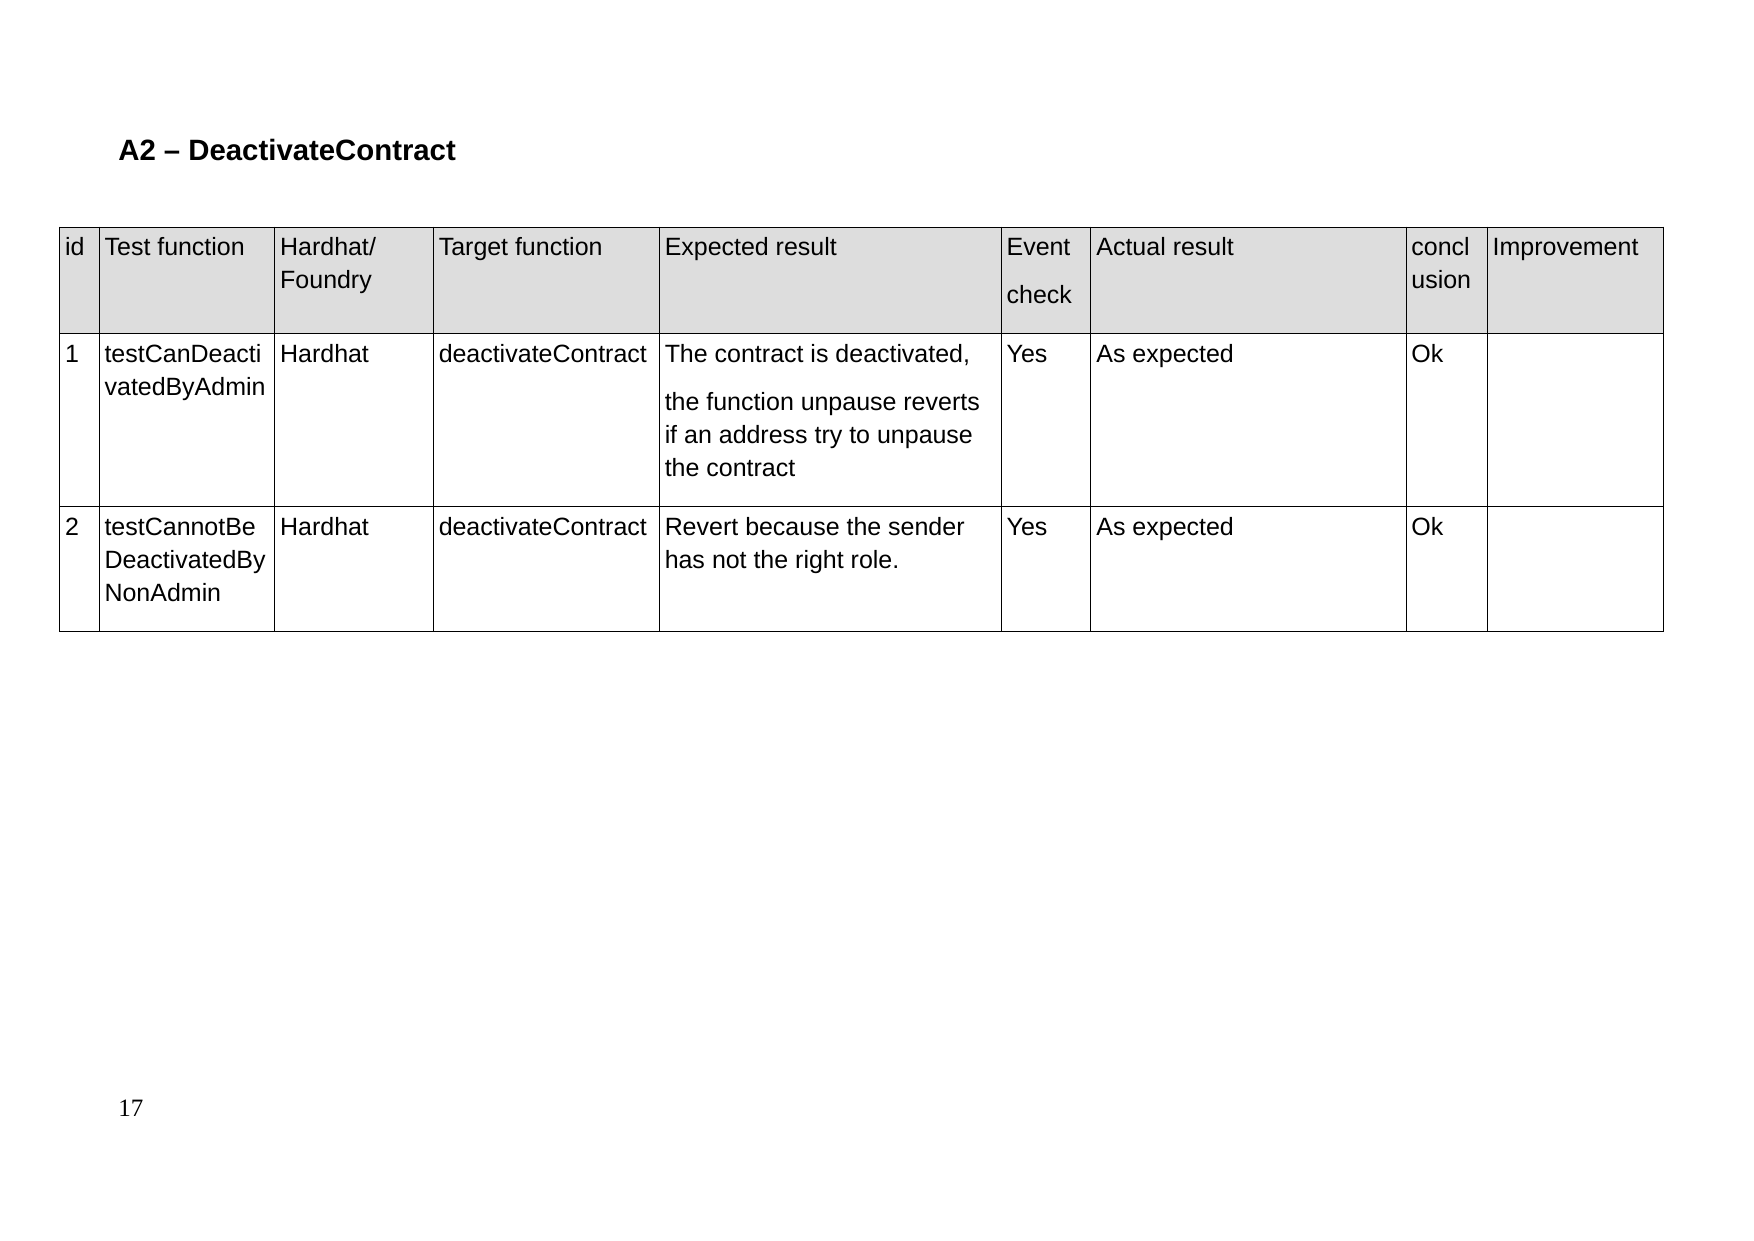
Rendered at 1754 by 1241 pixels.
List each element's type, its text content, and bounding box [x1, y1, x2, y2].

table_header Expected result [660, 228, 1001, 333]
table_header Test function [100, 228, 274, 333]
table_cell Hardhat [275, 334, 433, 506]
table_cell Hardhat [275, 507, 433, 631]
table_header conclusion [1407, 228, 1487, 333]
table_cell Yes [1002, 334, 1090, 506]
table_cell testCannotBeDeactivatedByNonAdmin [100, 507, 274, 631]
table_header Hardhat/ Foundry [275, 228, 433, 333]
table_cell As expected [1091, 507, 1406, 631]
table_cell deactivateContract [434, 507, 659, 631]
table_cell 2 [60, 507, 99, 631]
table_cell [1488, 507, 1663, 631]
table_cell Ok [1407, 334, 1487, 506]
table_cell Yes [1002, 507, 1090, 631]
table_cell [1488, 334, 1663, 506]
subtitle A2 – DeactivateContract [118, 133, 1636, 166]
table_cell Revert because the sender has not the right role. [660, 507, 1001, 631]
table_cell Ok [1407, 507, 1487, 631]
table_header Target function [434, 228, 659, 333]
table_cell The contract is deactivated, the function unpause reverts if an address try to unpause the contract [660, 334, 1001, 506]
table_header Improvement [1488, 228, 1663, 333]
table_cell testCanDeactivatedByAdmin [100, 334, 274, 506]
table_cell deactivateContract [434, 334, 659, 506]
table_header Event check [1002, 228, 1090, 333]
table_header Actual result [1091, 228, 1406, 333]
table_cell 1 [60, 334, 99, 506]
table_header id [60, 228, 99, 333]
table_cell As expected [1091, 334, 1406, 506]
